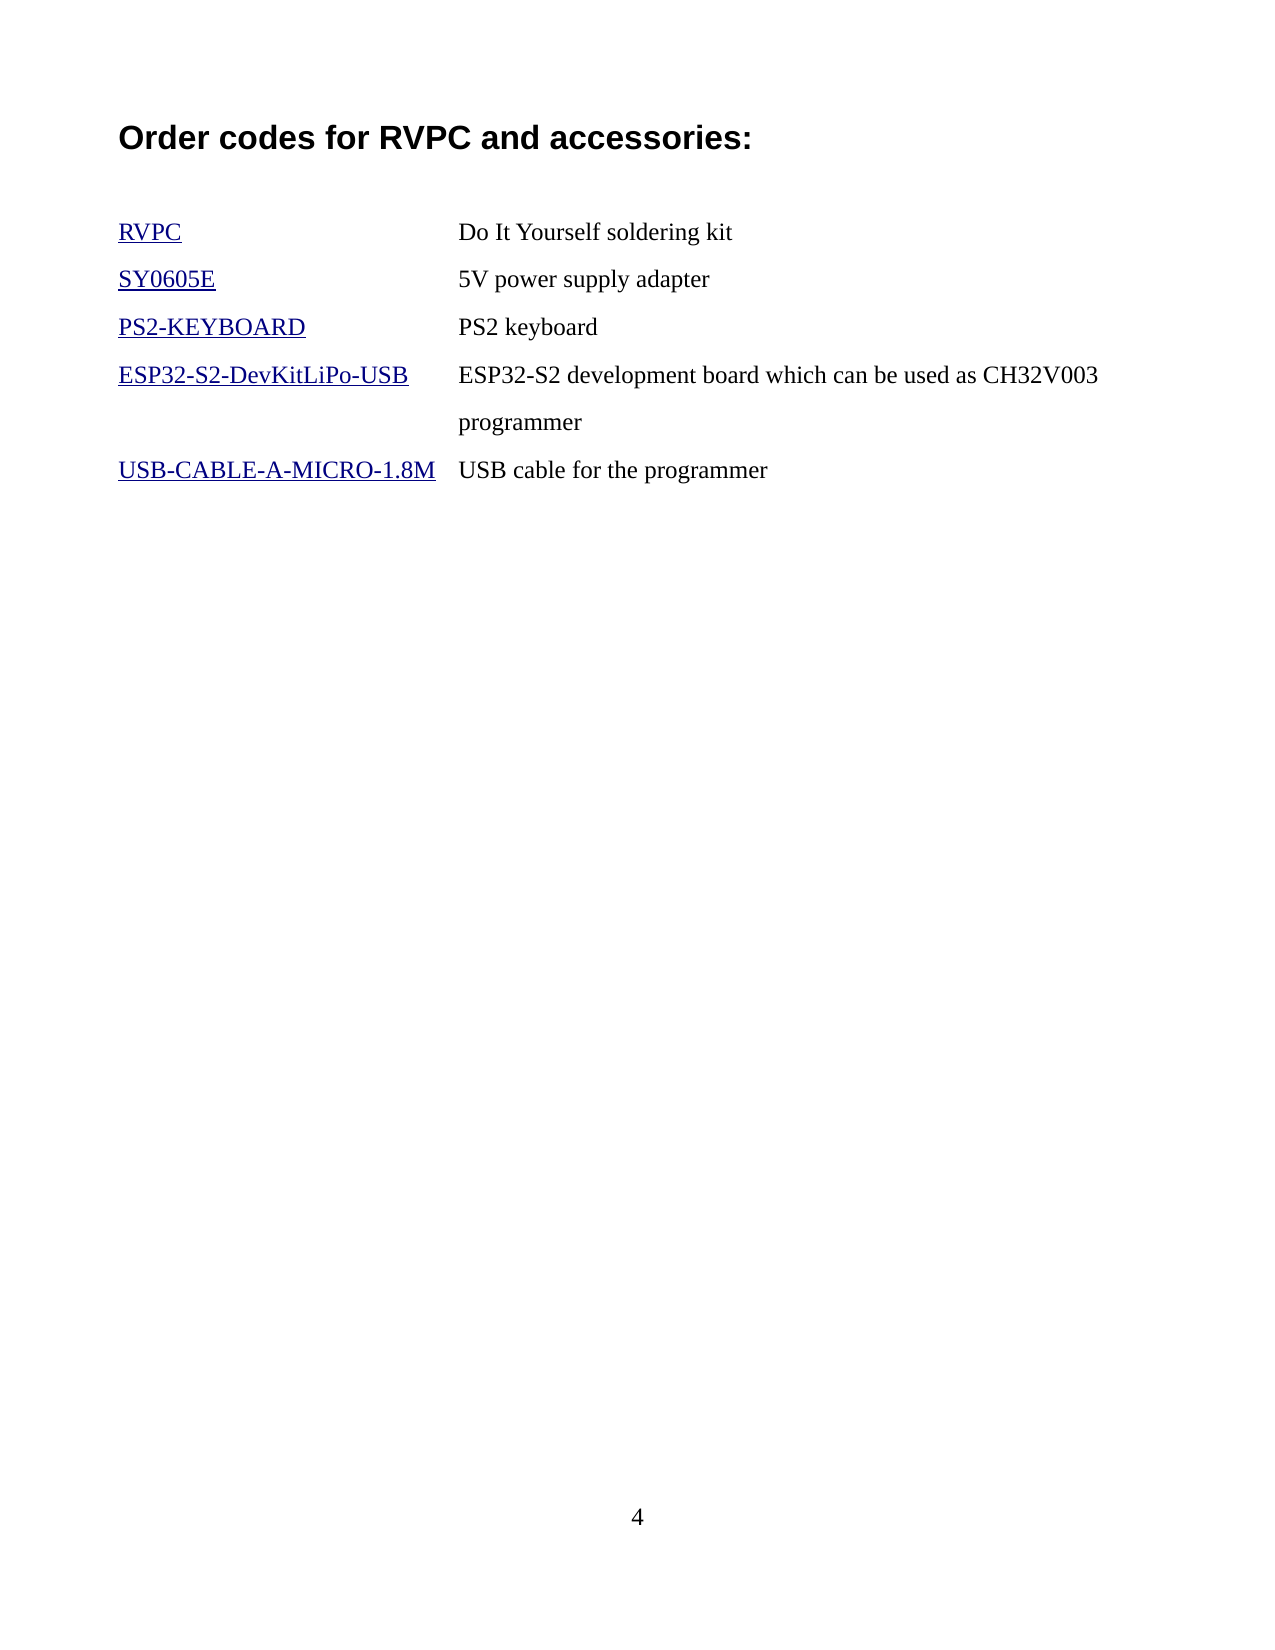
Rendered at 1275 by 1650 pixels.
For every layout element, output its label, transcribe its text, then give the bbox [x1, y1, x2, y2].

text PS2-KEYBOARD PS2 keyboard [118, 312, 1157, 341]
text ESP32-S2-DevKitLiPo-USB ESP32-S2 development board which can be used as CH32V003 [118, 360, 1157, 388]
text SY0605E 5V power supply adapter [118, 264, 1157, 293]
text USB-CABLE-A-MICRO-1.8M USB cable for the programmer [118, 455, 1157, 484]
text RVPC Do It Yourself soldering kit [118, 217, 1157, 246]
subtitle Order codes for RVPC and accessories: [118, 118, 1157, 157]
text programmer [118, 407, 1157, 436]
